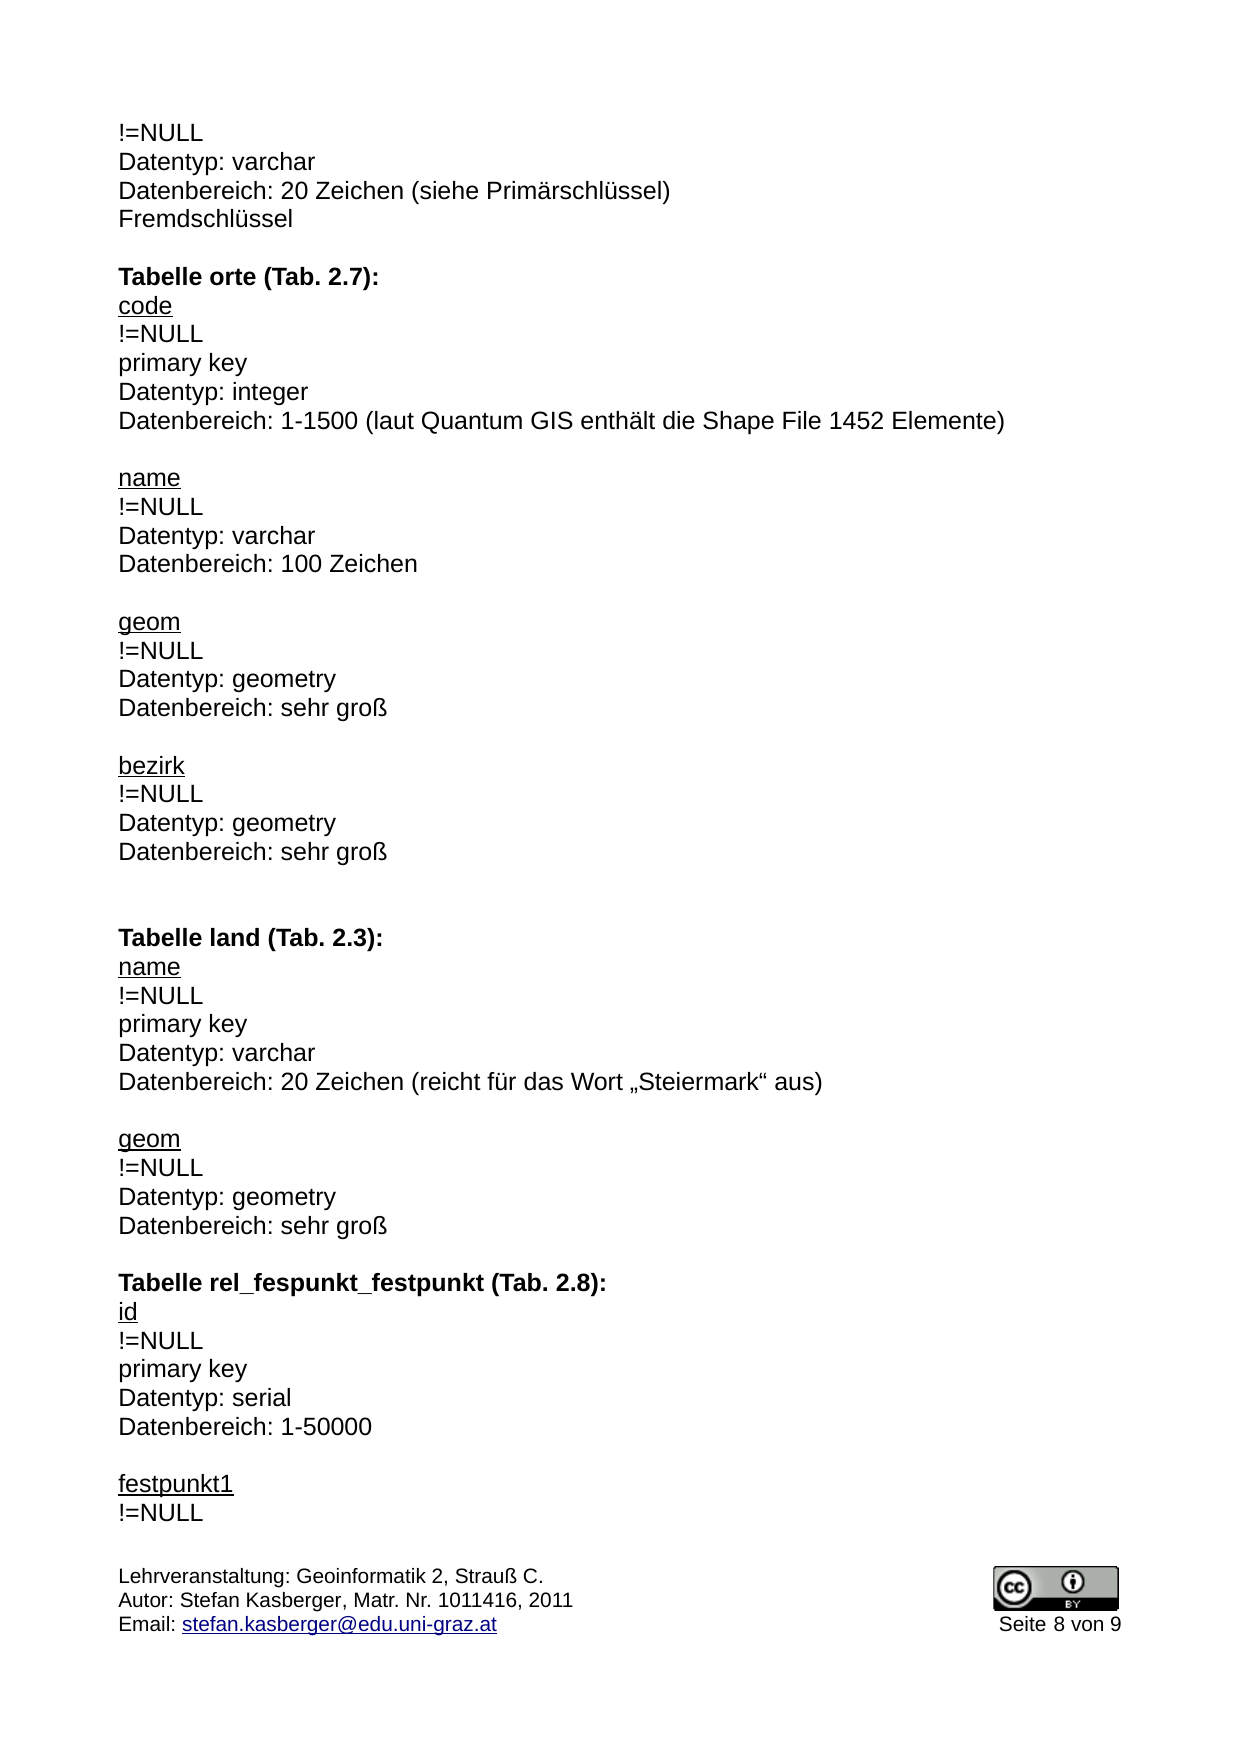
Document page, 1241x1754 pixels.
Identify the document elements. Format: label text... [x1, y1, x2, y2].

text primary key [118, 1354, 1122, 1383]
text !=NULL [118, 319, 1122, 348]
text name [118, 463, 1122, 492]
text Datenbereich: 100 Zeichen [118, 549, 1122, 578]
text Datentyp: varchar [118, 521, 1122, 549]
text bezirk [118, 751, 1122, 779]
text Datentyp: serial [118, 1383, 1122, 1412]
text !=NULL [118, 1326, 1122, 1354]
text Datentyp: geometry [118, 664, 1122, 693]
text Datentyp: integer [118, 377, 1122, 406]
text festpunkt1 [118, 1469, 1122, 1498]
text Datenbereich: sehr groß [118, 1211, 1122, 1239]
text Datentyp: geometry [118, 1182, 1122, 1211]
text primary key [118, 1009, 1122, 1038]
picture [993, 1566, 1119, 1611]
text Datenbereich: 1-1500 (laut Quantum GIS enthält die Shape File 1452 Elemente) [118, 406, 1122, 434]
text primary key [118, 348, 1122, 377]
text Datentyp: varchar [118, 1038, 1122, 1067]
text Datentyp: varchar [118, 147, 1122, 176]
text Tabelle land (Tab. 2.3): [118, 923, 1122, 952]
text code [118, 291, 1122, 319]
text !=NULL [118, 779, 1122, 808]
text geom [118, 607, 1122, 636]
text Datenbereich: 20 Zeichen (reicht für das Wort „Steiermark“ aus) [118, 1067, 1122, 1096]
text Tabelle orte (Tab. 2.7): [118, 262, 1122, 291]
text geom [118, 1124, 1122, 1153]
text Datentyp: geometry [118, 808, 1122, 837]
text id [118, 1297, 1122, 1326]
text !=NULL [118, 1498, 1122, 1527]
text Datenbereich: sehr groß [118, 837, 1122, 866]
text !=NULL [118, 981, 1122, 1009]
text !=NULL [118, 1153, 1122, 1182]
text Datenbereich: sehr groß [118, 693, 1122, 722]
text Fremdschlüssel [118, 204, 1122, 233]
text Datenbereich: 1-50000 [118, 1412, 1122, 1441]
text !=NULL [118, 636, 1122, 664]
text !=NULL [118, 492, 1122, 521]
text name [118, 952, 1122, 981]
text !=NULL [118, 118, 1122, 147]
text Tabelle rel_fespunkt_festpunkt (Tab. 2.8): [118, 1268, 1122, 1297]
text Datenbereich: 20 Zeichen (siehe Primärschlüssel) [118, 176, 1122, 204]
